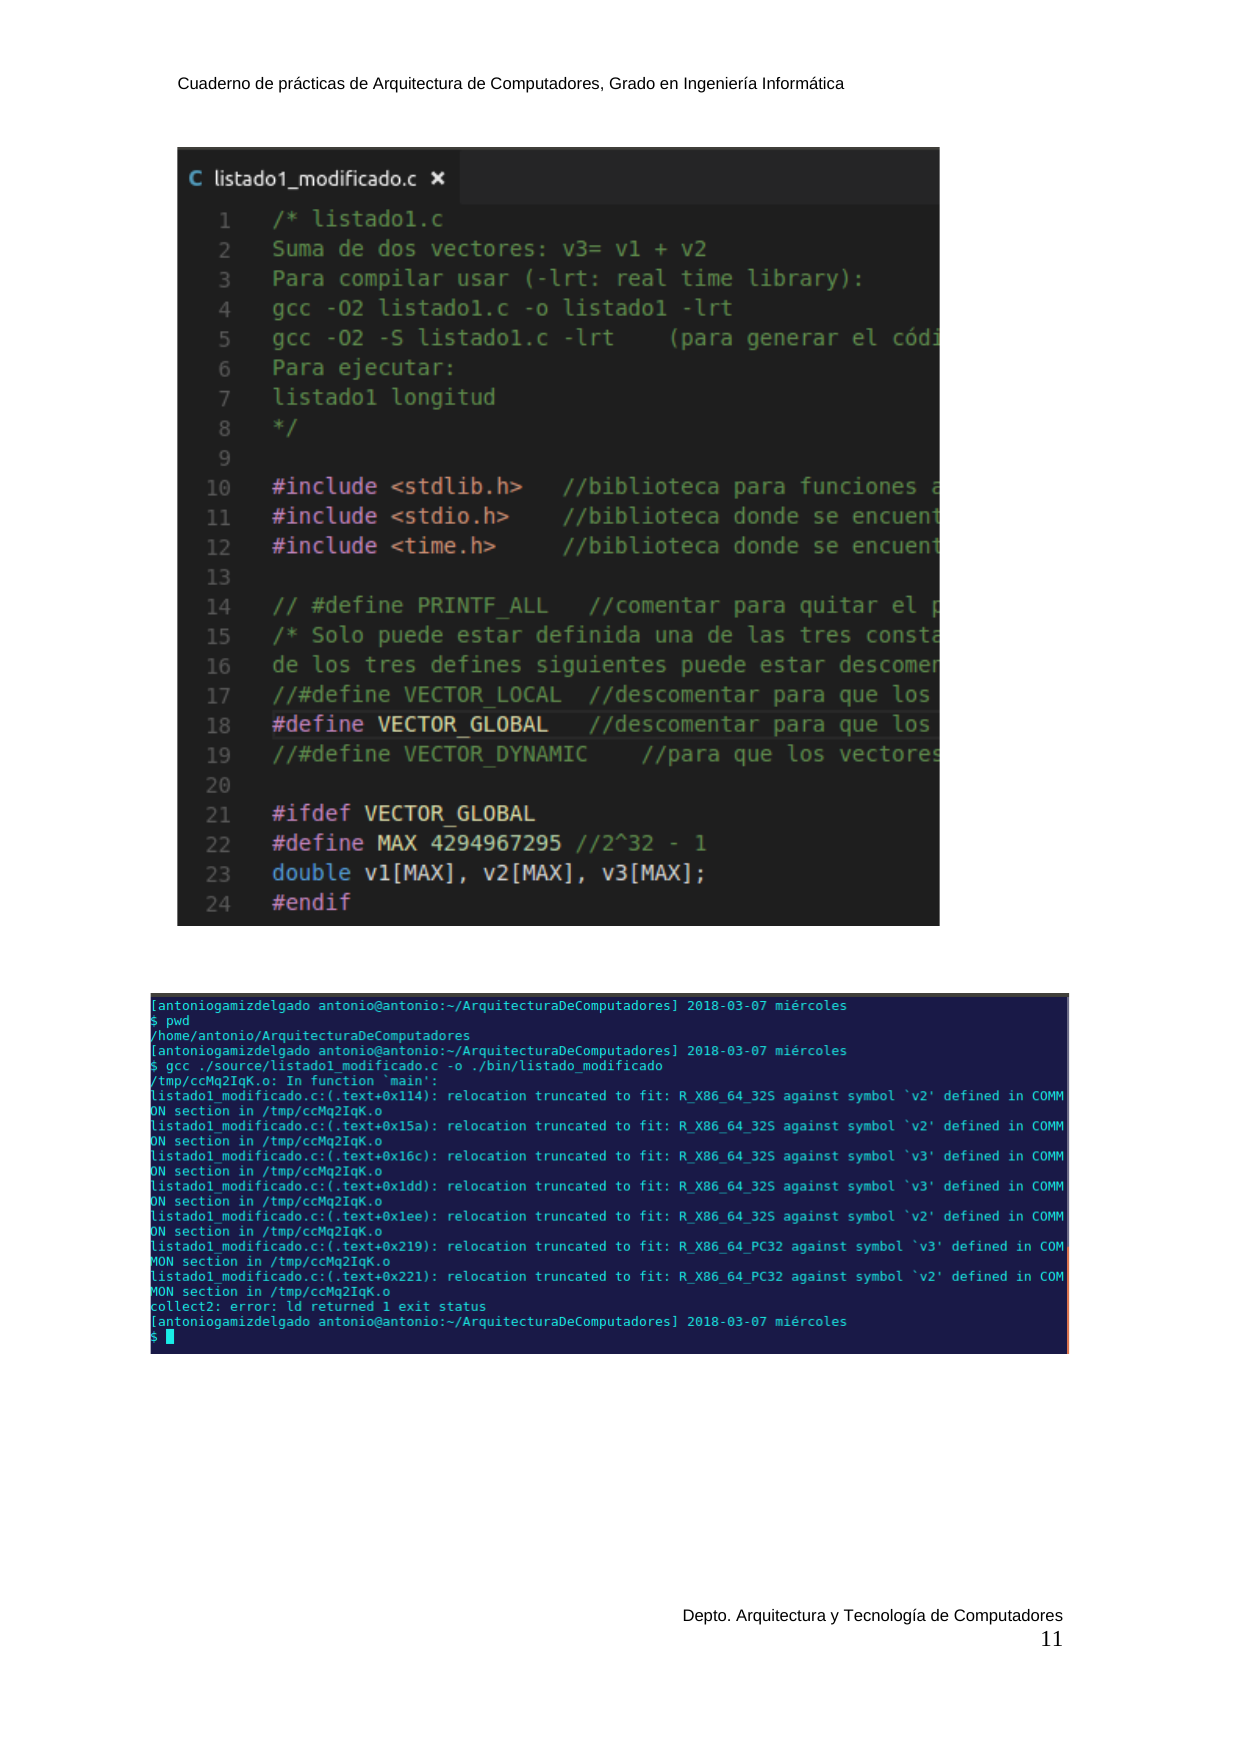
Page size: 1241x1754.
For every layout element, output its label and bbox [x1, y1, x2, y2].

picture [150, 993, 1070, 1354]
picture [177, 147, 940, 926]
